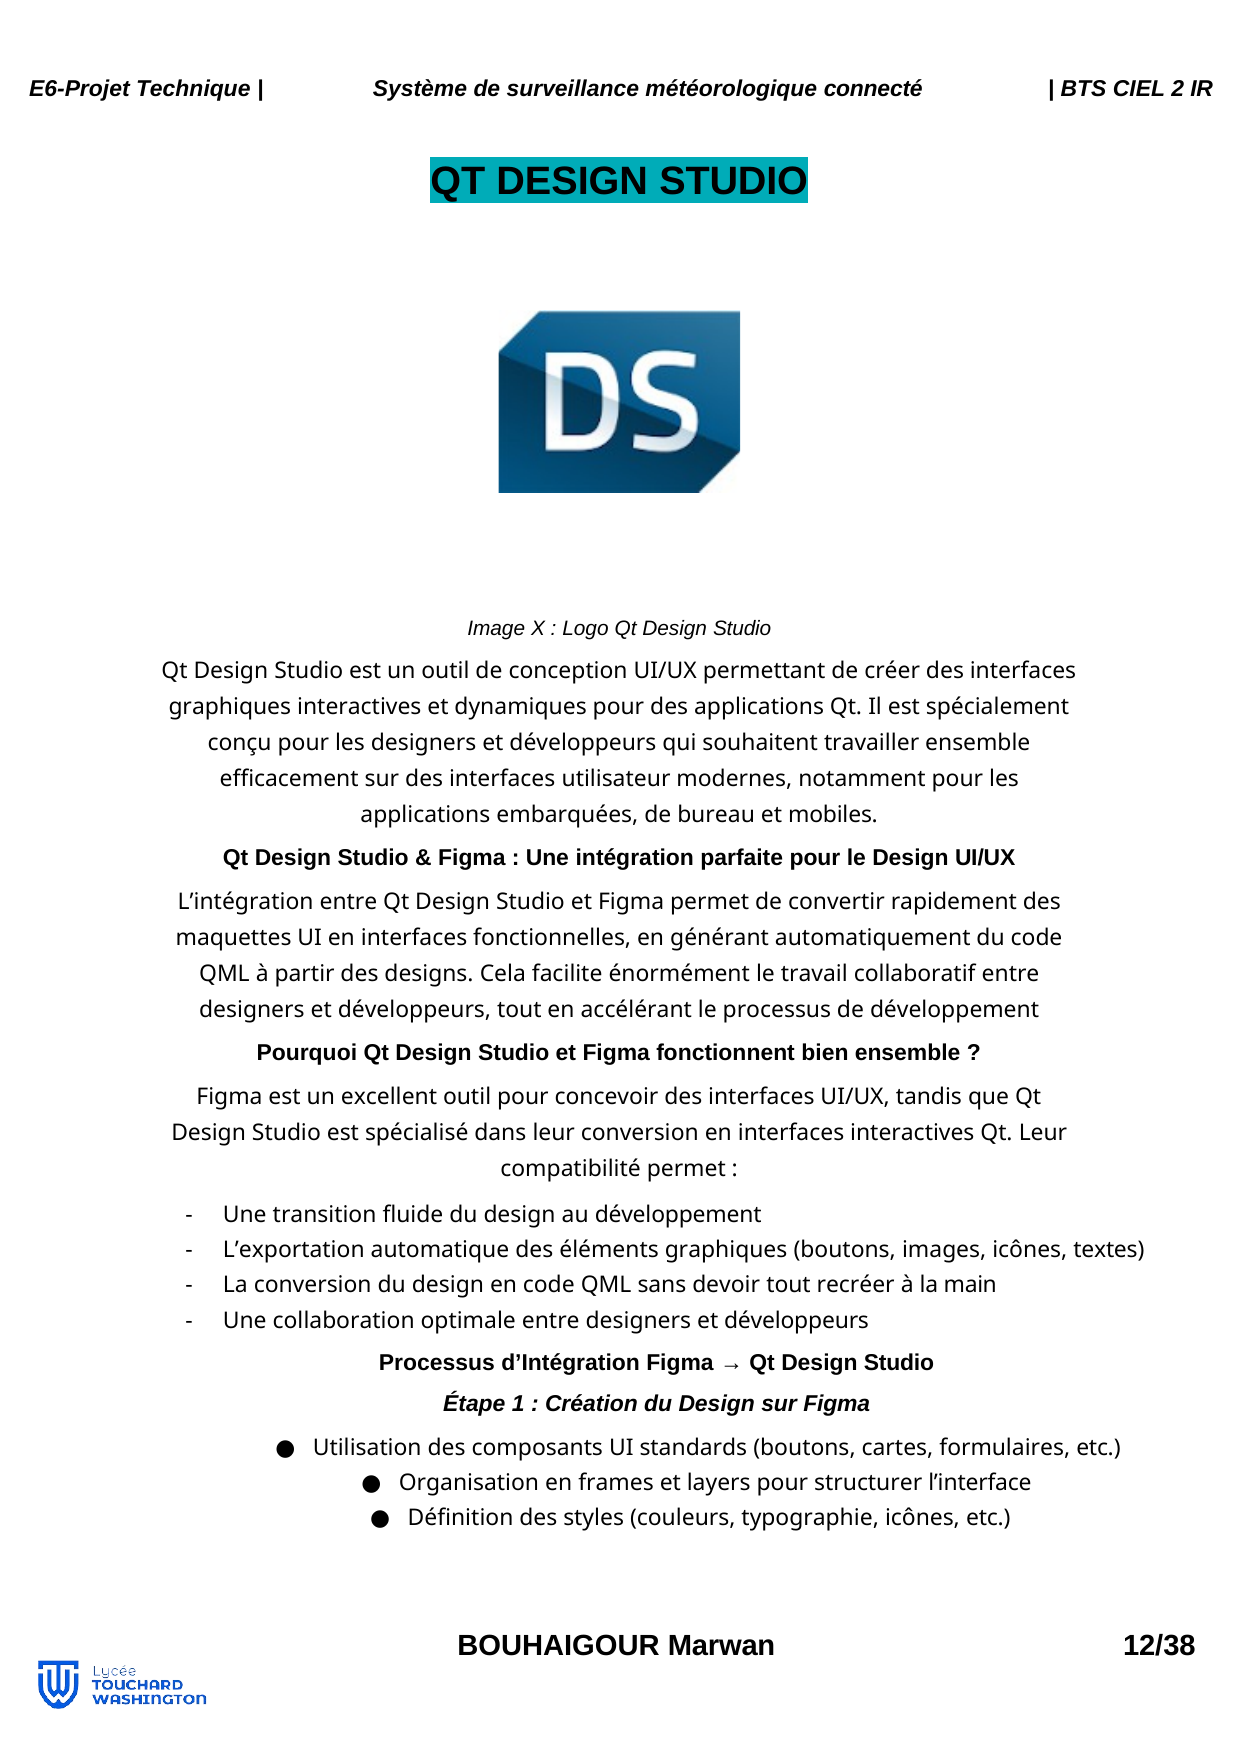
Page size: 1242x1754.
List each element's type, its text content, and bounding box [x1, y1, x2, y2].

text Qt Design Studio & Figma : Une intégration parfaite pour le Design UI/UX [0, 844, 1238, 871]
text Image X : Logo Qt Design Studio [0, 616, 1238, 640]
picture [524, 482, 537, 493]
text Processus d’Intégration Figma → Qt Design Studio [71, 1349, 1242, 1376]
text QT DESIGN STUDIO [0, 157, 1238, 203]
list La conversion du design en code QML sans devoir tout recréer à la main [185, 1268, 1242, 1300]
list Une transition fluide du design au développement [185, 1198, 1242, 1229]
list Utilisation des composants UI standards (boutons, cartes, formulaires, etc.) [275, 1431, 1242, 1462]
picture [498, 310, 741, 493]
text L’intégration entre Qt Design Studio et Figma permet de convertir rapidement des maquettes UI en interfaces fonctionnelles, en générant automatiquement du code QML à partir des designs. Cela facilite énormément le travail collaboratif entre designers et développeurs, tout en accélérant le processus de développement [147, 885, 1091, 1024]
list Organisation en frames et layers pour structurer l’interface [361, 1466, 1242, 1497]
list Une collaboration optimale entre designers et développeurs [185, 1304, 1242, 1335]
list Définition des styles (couleurs, typographie, icônes, etc.) [370, 1501, 1242, 1532]
list L’exportation automatique des éléments graphiques (boutons, images, icônes, textes) [185, 1233, 1242, 1264]
subtitle Étape 1 : Création du Design sur Figma [71, 1390, 1242, 1416]
text Qt Design Studio est un outil de conception UI/UX permettant de créer des interfaces graphiques interactives et dynamiques pour des applications Qt. Il est spécialement conçu pour les designers et développeurs qui souhaitent travailler ensemble efficacement sur des interfaces utilisateur modernes, notamment pour les applications embarquées, de bureau et mobiles. [154, 654, 1084, 829]
text Figma est un excellent outil pour concevoir des interfaces UI/UX, tandis que Qt Design Studio est spécialisé dans leur conversion en interfaces interactives Qt. Leur compatibilité permet : [164, 1080, 1073, 1183]
text Pourquoi Qt Design Studio et Figma fonctionnent bien ensemble ? [0, 1039, 1238, 1065]
picture [0, 1622, 247, 1747]
